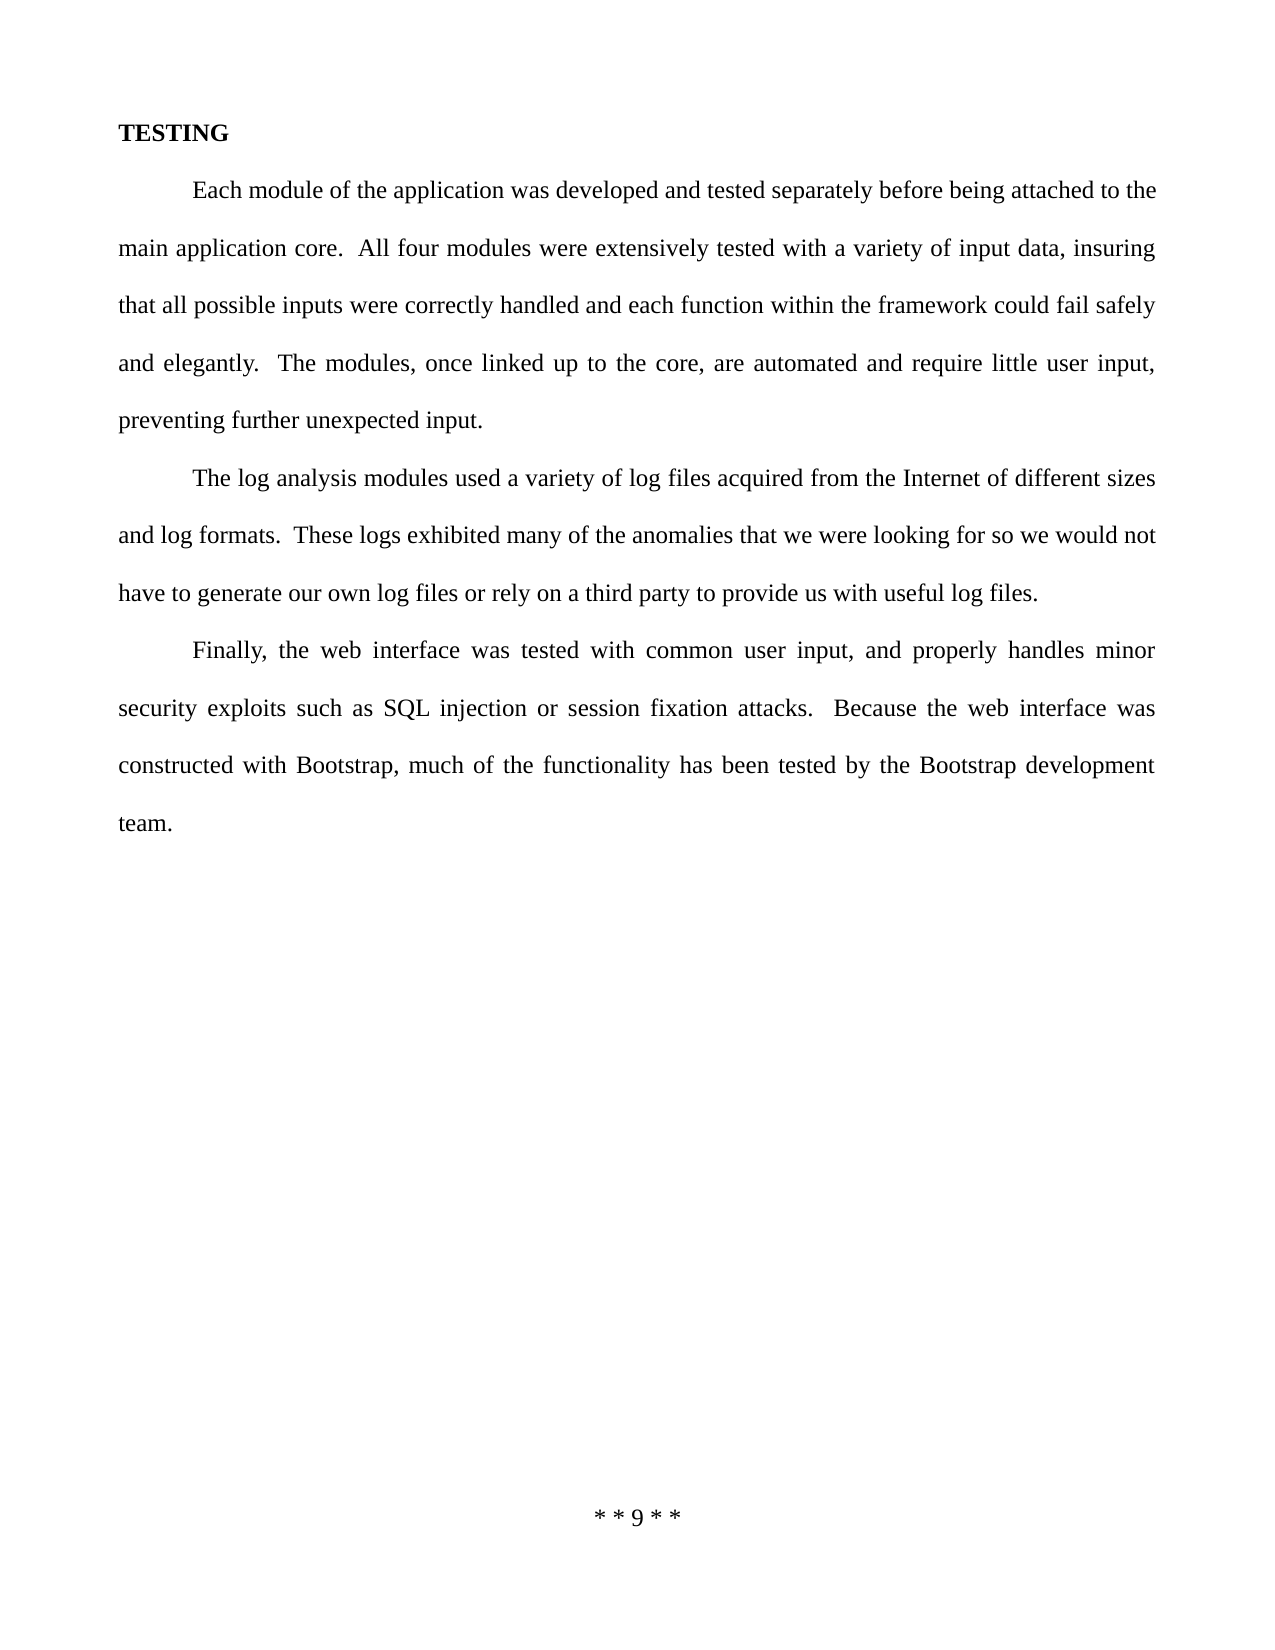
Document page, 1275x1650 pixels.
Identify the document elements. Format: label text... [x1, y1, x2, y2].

text TESTING [118, 118, 1157, 147]
text Finally, the web interface was tested with common user input, and properly handles minor security exploits such as SQL injection or session fixation attacks. Because the web interface was constructed with Bootstrap, much of the functionality has been tested by the Bootstrap development team. [118, 636, 1157, 837]
text Each module of the application was developed and tested separately before being attached to the main application core. All four modules were extensively tested with a variety of input data, insuring that all possible inputs were correctly handled and each function within the framework could fail safely and elegantly. The modules, once linked up to the core, are automated and require little user input, preventing further unexpected input. [118, 176, 1157, 434]
text The log analysis modules used a variety of log files acquired from the Internet of different sizes and log formats. These logs exhibited many of the anomalies that we were looking for so we would not have to generate our own log files or rely on a third party to provide us with useful log files. [118, 463, 1157, 607]
